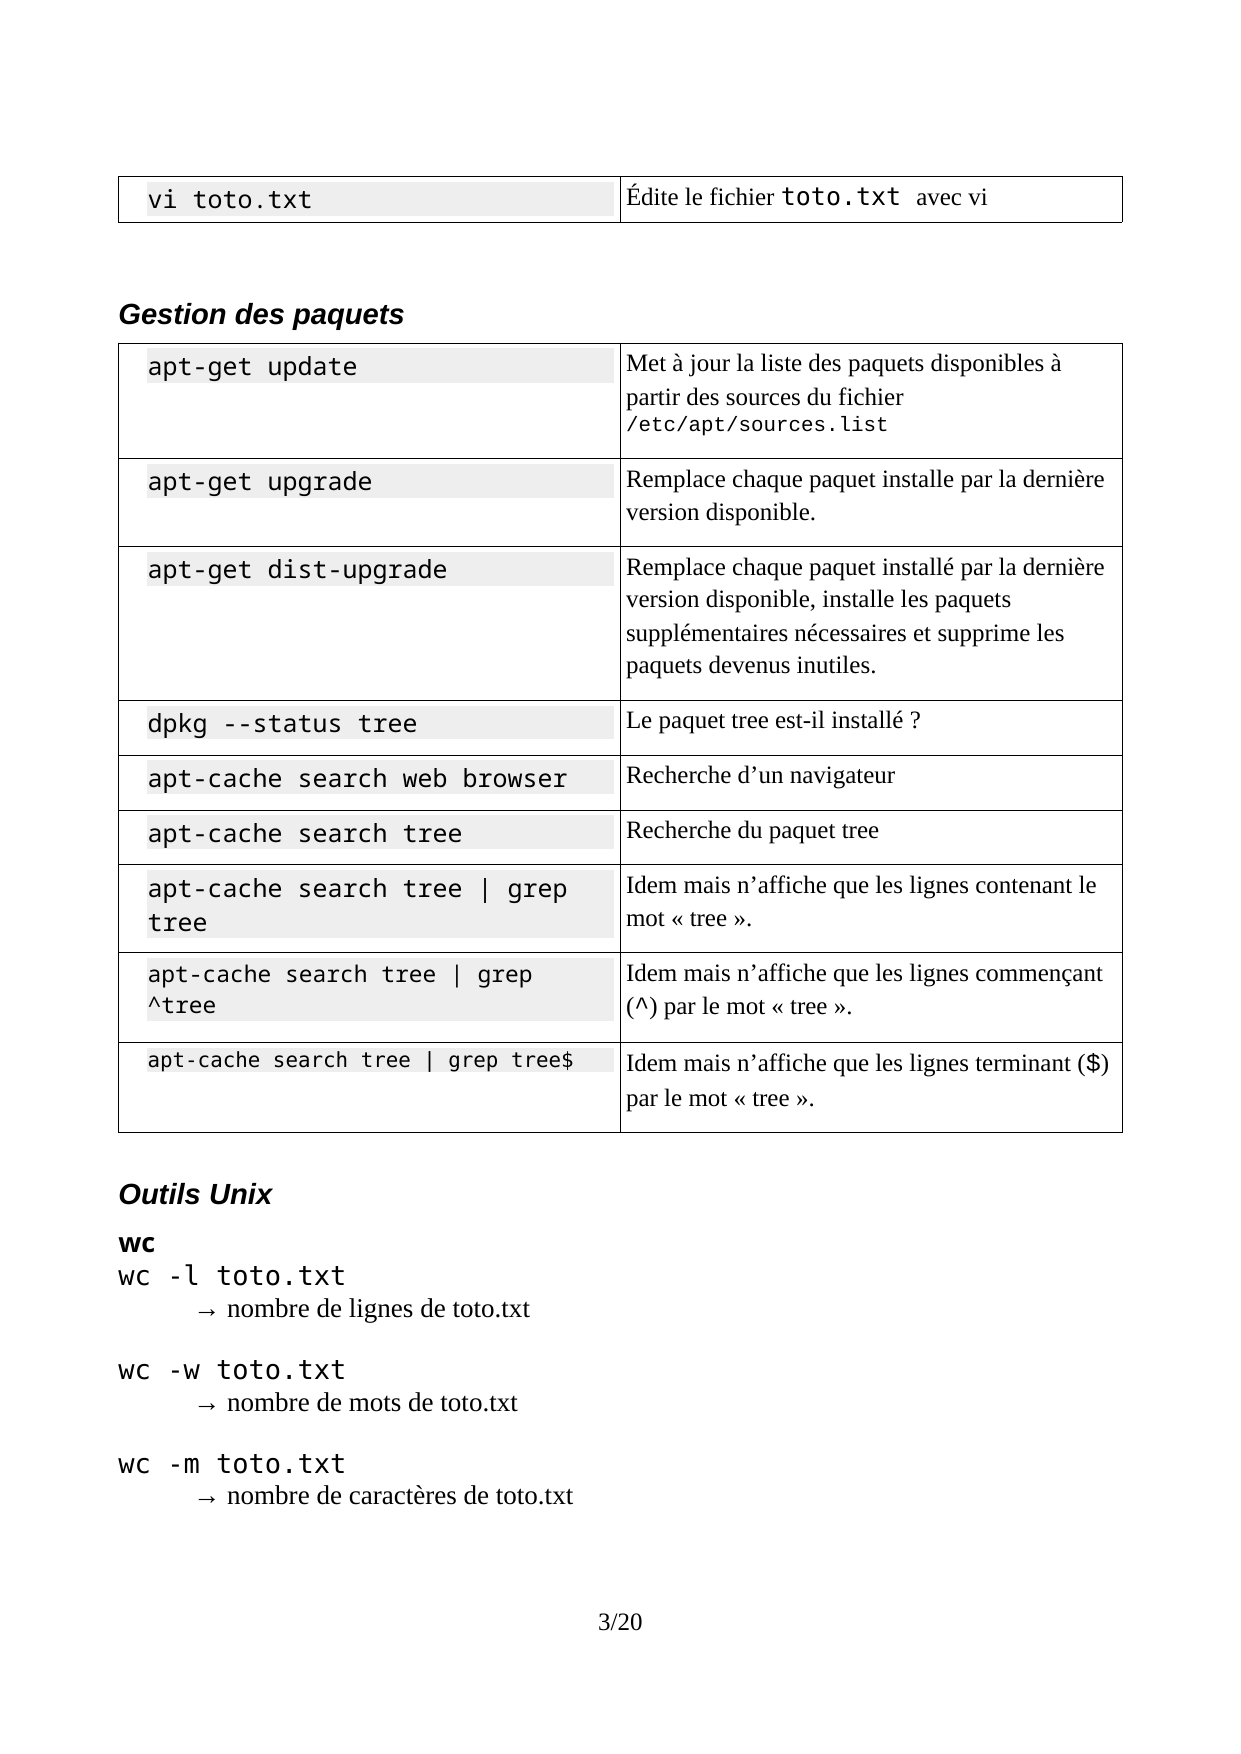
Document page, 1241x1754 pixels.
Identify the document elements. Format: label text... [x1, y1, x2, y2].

table_cell apt-cache search tree | grep tree$ [119, 1043, 620, 1132]
table_cell apt-cache search tree | grep tree [119, 865, 620, 952]
text → nombre de lignes de toto.txt [118, 1292, 1122, 1323]
table_cell Idem mais n’affiche que les lignes terminant ($) par le mot « tree ». [621, 1043, 1122, 1132]
text wc -w toto.txt [118, 1354, 1122, 1386]
table_cell Remplace chaque paquet installé par la dernière version disponible, installe les paquets supplémentaires nécessaires et supprime les paquets devenus inutiles. [621, 547, 1122, 700]
table_cell Idem mais n’affiche que les lignes commençant (^) par le mot « tree ». [621, 953, 1122, 1042]
table_cell Idem mais n’affiche que les lignes contenant le mot « tree ». [621, 865, 1122, 952]
table_cell Édite le fichier toto.txt avec vi [621, 177, 1122, 222]
table_cell dpkg --status tree [119, 701, 620, 754]
table_cell apt-get upgrade [119, 459, 620, 546]
text → nombre de mots de toto.txt [118, 1386, 1122, 1417]
text wc [118, 1223, 1122, 1260]
text wc -l toto.txt [118, 1260, 1122, 1292]
table_cell Remplace chaque paquet installe par la dernière version disponible. [621, 459, 1122, 546]
table_cell vi toto.txt [119, 177, 620, 222]
subtitle Gestion des paquets [118, 297, 1122, 330]
text → nombre de caractères de toto.txt [118, 1479, 1122, 1511]
subtitle Outils Unix [118, 1177, 1122, 1211]
text wc -m toto.txt [118, 1448, 1122, 1479]
table_cell apt-cache search tree | grep ^tree [119, 953, 620, 1042]
table_cell apt-cache search web browser [119, 756, 620, 809]
table_cell apt-cache search tree [119, 811, 620, 864]
table_cell Le paquet tree est-il installé ? [621, 701, 1122, 754]
table_cell Recherche du paquet tree [621, 811, 1122, 864]
table_cell apt-get dist-upgrade [119, 547, 620, 700]
table_header Met à jour la liste des paquets disponibles à partir des sources du fichier /etc/apt/sources.list [621, 344, 1122, 458]
table_header apt-get update [119, 344, 620, 458]
table_cell Recherche d’un navigateur [621, 756, 1122, 809]
